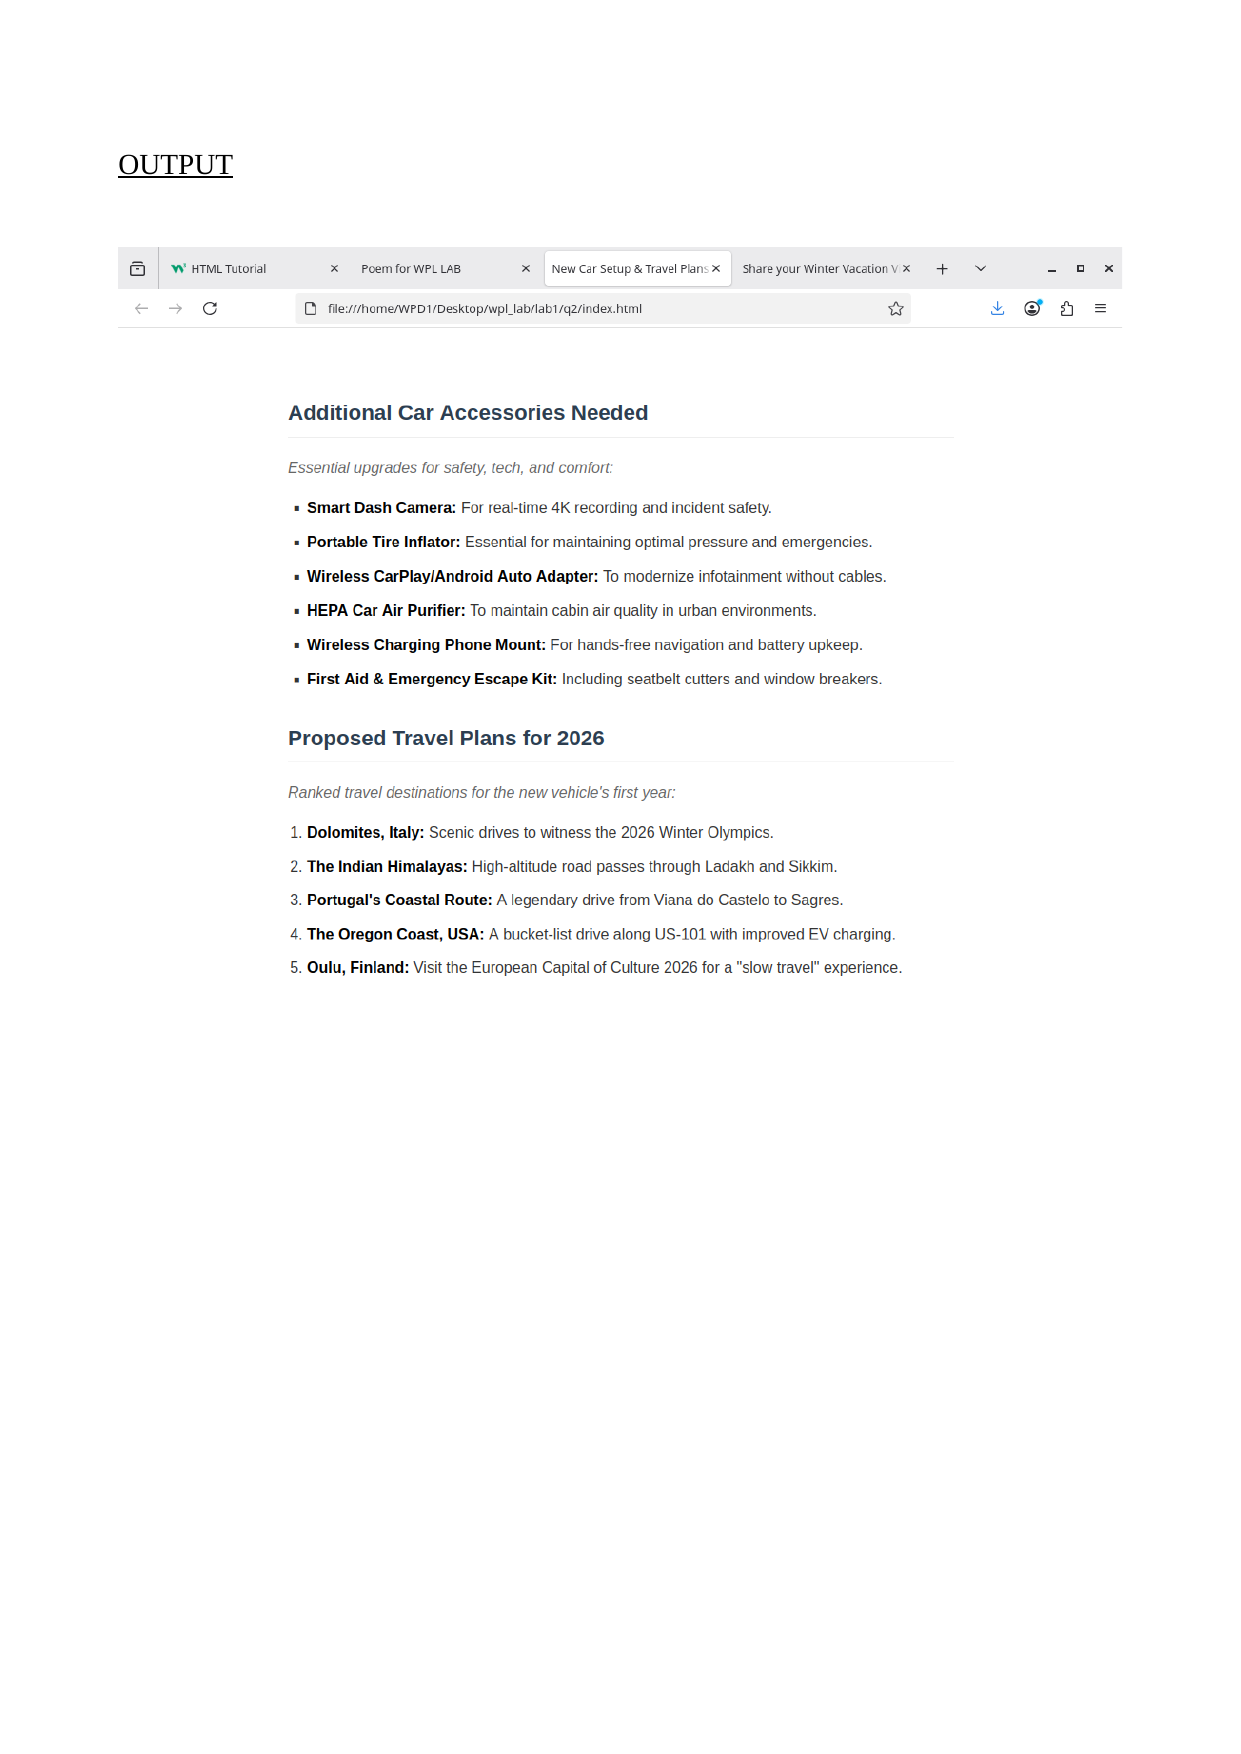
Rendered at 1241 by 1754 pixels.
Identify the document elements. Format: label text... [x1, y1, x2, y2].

picture [118, 247, 1123, 1237]
text OUTPUT [118, 147, 1122, 180]
